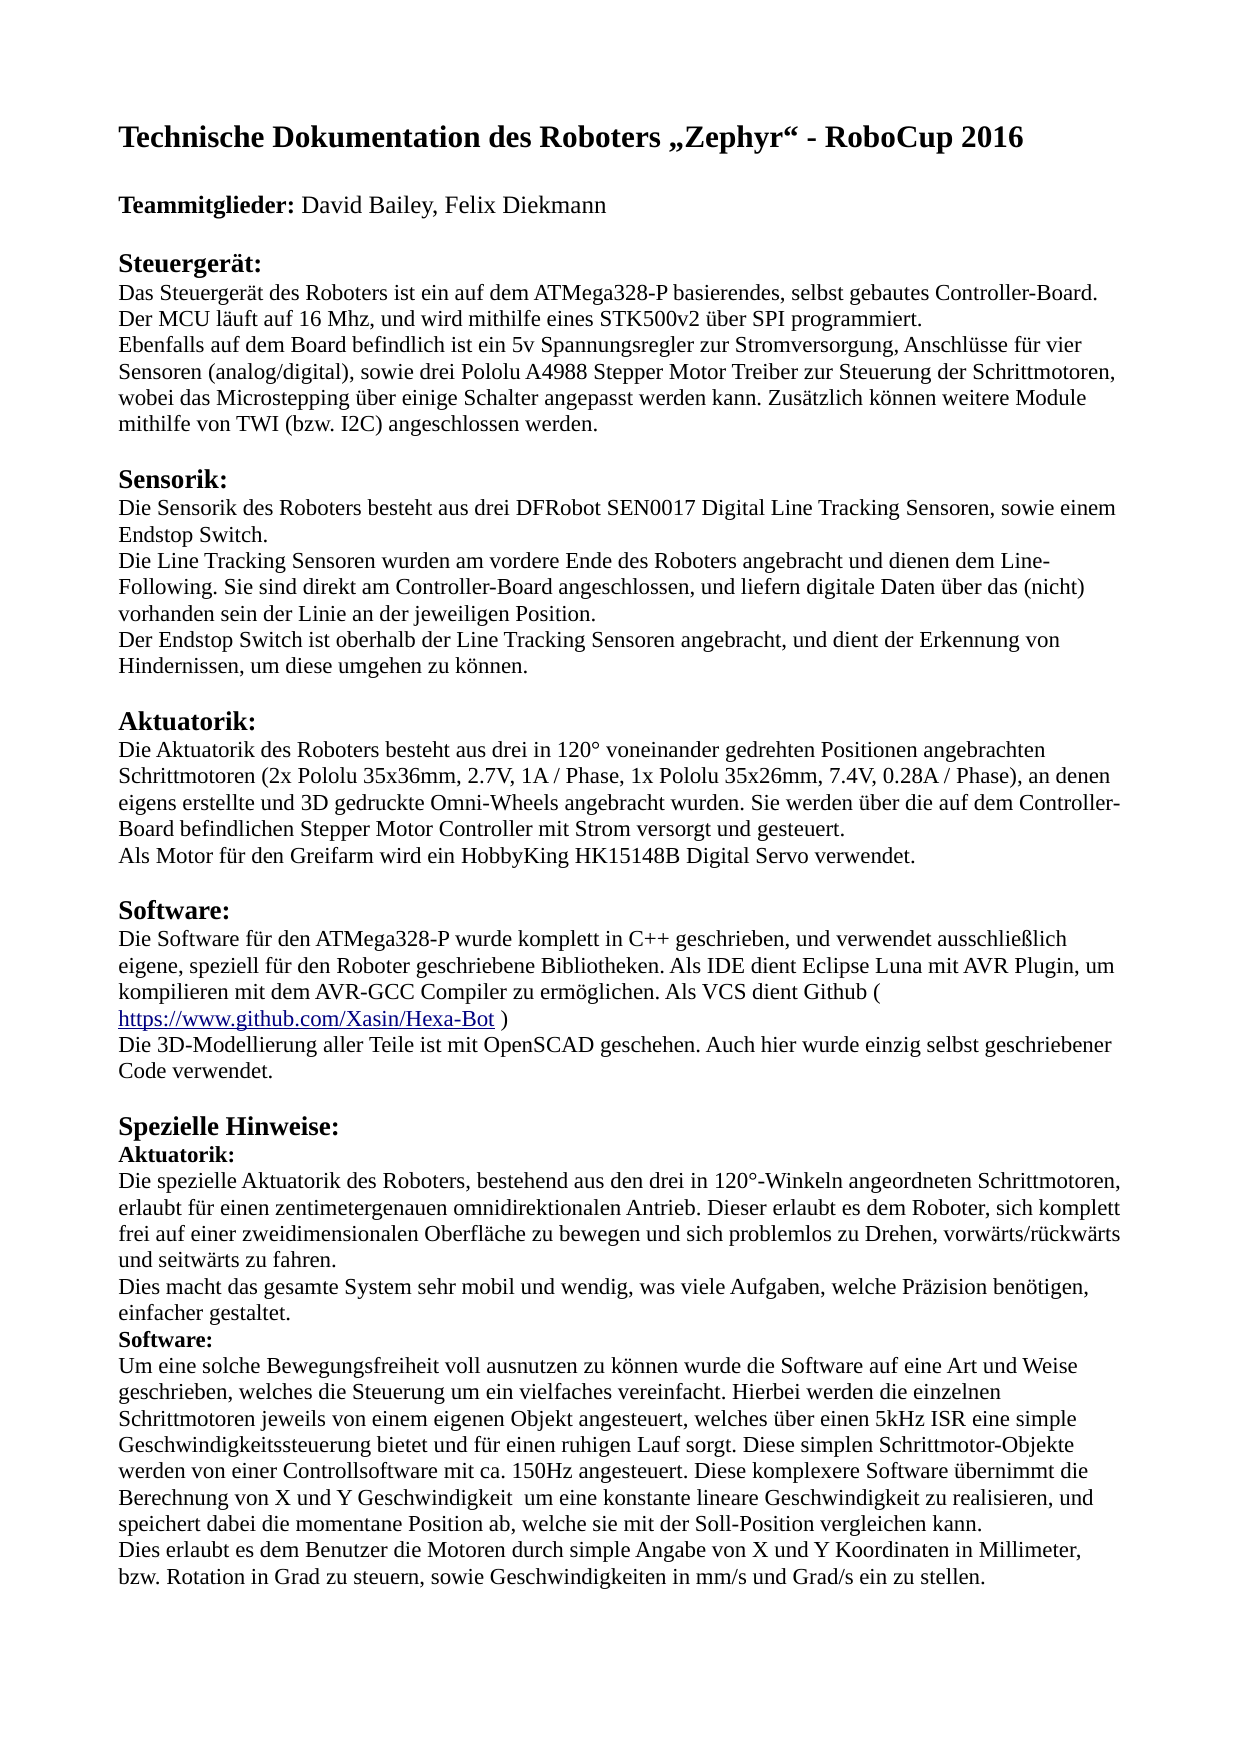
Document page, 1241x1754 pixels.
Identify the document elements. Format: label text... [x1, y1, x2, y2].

text Technische Dokumentation des Roboters „Zephyr“ - RoboCup 2016 [118, 118, 1122, 154]
text Aktuatorik: [118, 1141, 1122, 1167]
text Teammitglieder: David Bailey, Felix Diekmann [118, 190, 1122, 219]
text Die Line Tracking Sensoren wurden am vordere Ende des Roboters angebracht und dienen dem Line-Following. Sie sind direkt am Controller-Board angeschlossen, und liefern digitale Daten über das (nicht) vorhanden sein der Linie an der jeweiligen Position. [118, 547, 1122, 626]
text Steuergerät: [118, 247, 1122, 279]
text Software: [118, 894, 1122, 926]
text Sensorik: [118, 463, 1122, 494]
text Um eine solche Bewegungsfreiheit voll ausnutzen zu können wurde die Software auf eine Art und Weise geschrieben, welches die Steuerung um ein vielfaches vereinfacht. Hierbei werden die einzelnen Schrittmotoren jeweils von einem eigenen Objekt angesteuert, welches über einen 5kHz ISR eine simple Geschwindigkeitssteuerung bietet und für einen ruhigen Lauf sorgt. Diese simplen Schrittmotor-Objekte werden von einer Controllsoftware mit ca. 150Hz angesteuert. Diese komplexere Software übernimmt die Berechnung von X und Y Geschwindigkeit um eine konstante lineare Geschwindigkeit zu realisieren, und speichert dabei die momentane Position ab, welche sie mit der Soll-Position vergleichen kann. [118, 1352, 1122, 1536]
text Aktuatorik: [118, 705, 1122, 736]
text Als Motor für den Greifarm wird ein HobbyKing HK15148B Digital Servo verwendet. [118, 842, 1122, 868]
text Dies erlaubt es dem Benutzer die Motoren durch simple Angabe von X und Y Koordinaten in Millimeter, bzw. Rotation in Grad zu steuern, sowie Geschwindigkeiten in mm/s und Grad/s ein zu stellen. [118, 1536, 1122, 1589]
text Das Steuergerät des Roboters ist ein auf dem ATMega328-P basierendes, selbst gebautes Controller-Board. Der MCU läuft auf 16 Mhz, und wird mithilfe eines STK500v2 über SPI programmiert. [118, 279, 1122, 331]
text Die Aktuatorik des Roboters besteht aus drei in 120° voneinander gedrehten Positionen angebrachten Schrittmotoren (2x Pololu 35x36mm, 2.7V, 1A / Phase, 1x Pololu 35x26mm, 7.4V, 0.28A / Phase), an denen eigens erstellte und 3D gedruckte Omni-Wheels angebracht wurden. Sie werden über die auf dem Controller-Board befindlichen Stepper Motor Controller mit Strom versorgt und gesteuert. [118, 736, 1122, 842]
text Software: [118, 1326, 1122, 1352]
text Ebenfalls auf dem Board befindlich ist ein 5v Spannungsregler zur Stromversorgung, Anschlüsse für vier Sensoren (analog/digital), sowie drei Pololu A4988 Stepper Motor Treiber zur Steuerung der Schrittmotoren, wobei das Microstepping über einige Schalter angepasst werden kann. Zusätzlich können weitere Module mithilfe von TWI (bzw. I2C) angeschlossen werden. [118, 331, 1122, 437]
text Die spezielle Aktuatorik des Roboters, bestehend aus den drei in 120°-Winkeln angeordneten Schrittmotoren, erlaubt für einen zentimetergenauen omnidirektionalen Antrieb. Dieser erlaubt es dem Roboter, sich komplett frei auf einer zweidimensionalen Oberfläche zu bewegen und sich problemlos zu Drehen, vorwärts/rückwärts und seitwärts zu fahren. [118, 1167, 1122, 1273]
text Die Sensorik des Roboters besteht aus drei DFRobot SEN0017 Digital Line Tracking Sensoren, sowie einem Endstop Switch. [118, 494, 1122, 547]
text Dies macht das gesamte System sehr mobil und wendig, was viele Aufgaben, welche Präzision benötigen, einfacher gestaltet. [118, 1273, 1122, 1326]
text Spezielle Hinweise: [118, 1110, 1122, 1141]
text Die 3D-Modellierung aller Teile ist mit OpenSCAD geschehen. Auch hier wurde einzig selbst geschriebener Code verwendet. [118, 1031, 1122, 1084]
text Der Endstop Switch ist oberhalb der Line Tracking Sensoren angebracht, und dient der Erkennung von Hindernissen, um diese umgehen zu können. [118, 626, 1122, 679]
text Die Software für den ATMega328-P wurde komplett in C++ geschrieben, und verwendet ausschließlich eigene, speziell für den Roboter geschriebene Bibliotheken. Als IDE dient Eclipse Luna mit AVR Plugin, um kompilieren mit dem AVR-GCC Compiler zu ermöglichen. Als VCS dient Github ( https://www.github.com/Xasin/Hexa-Bot ) [118, 926, 1122, 1031]
